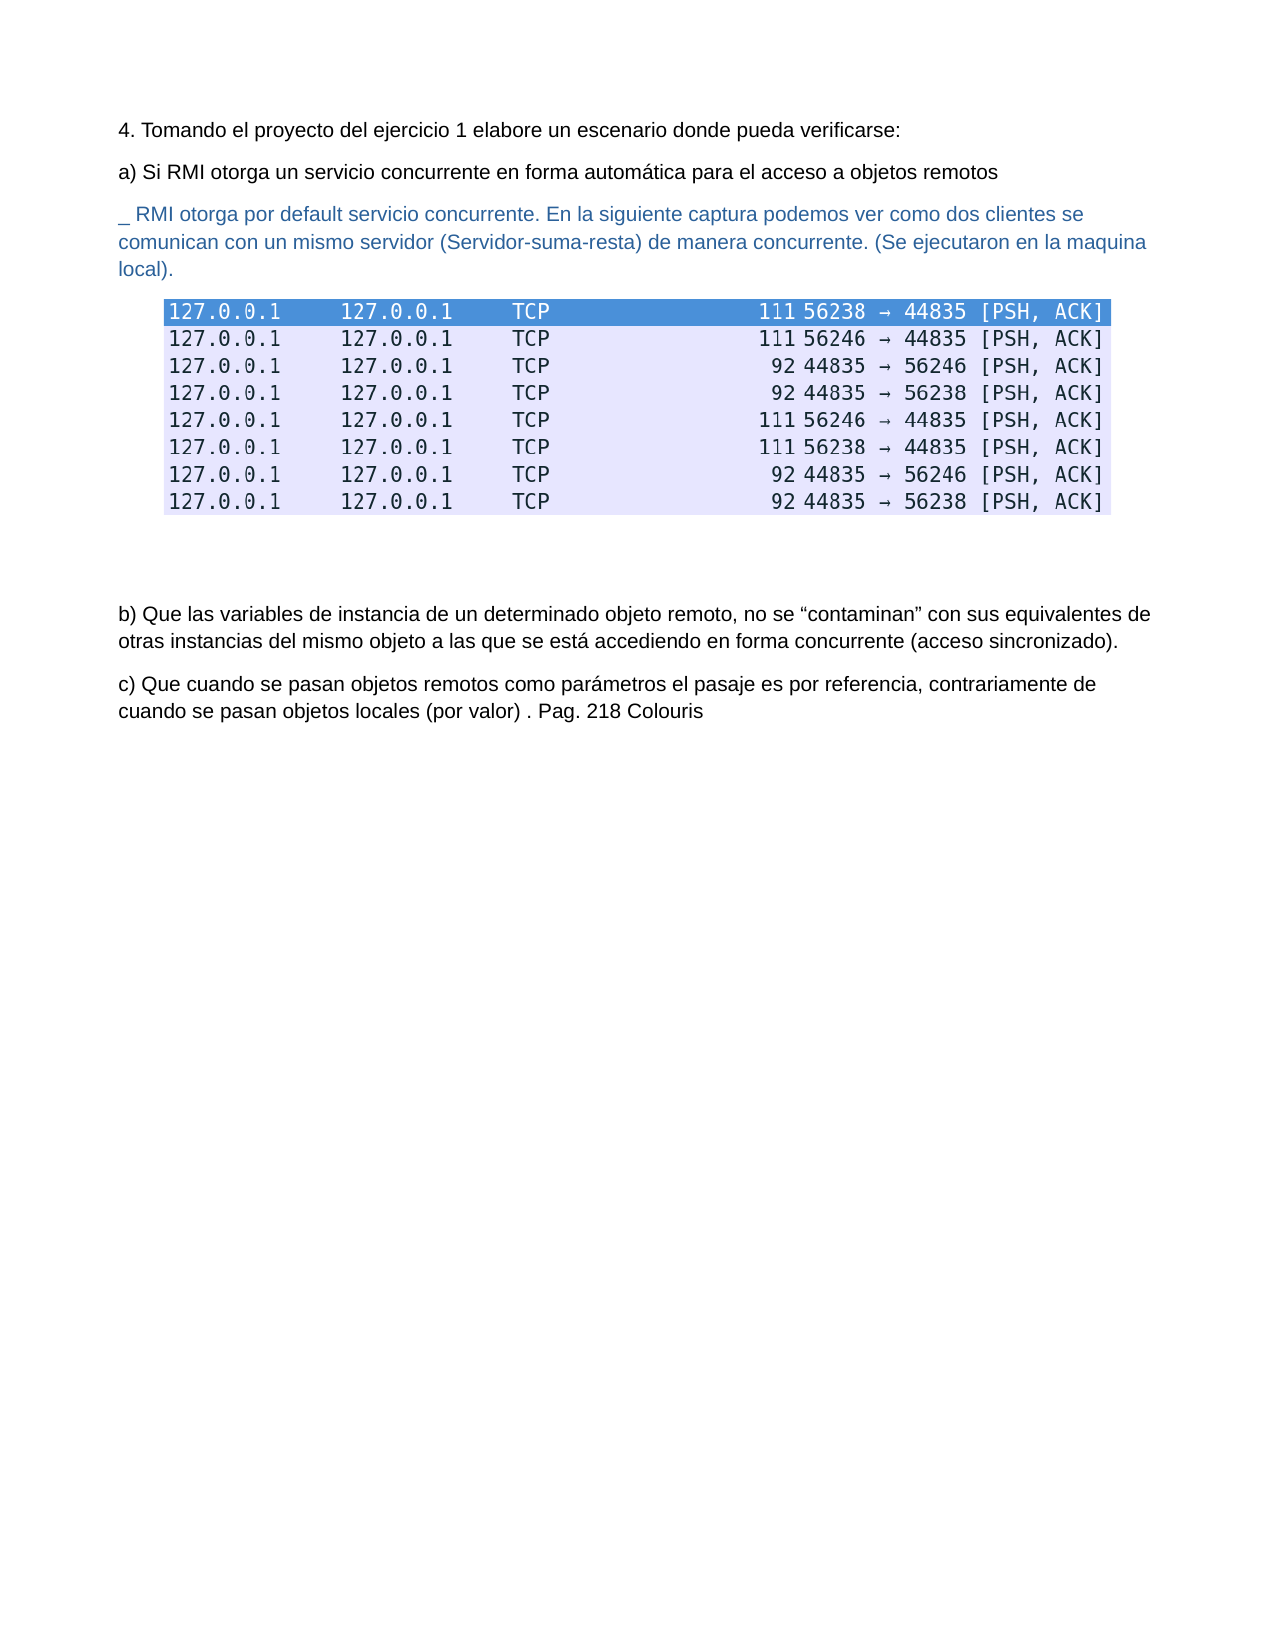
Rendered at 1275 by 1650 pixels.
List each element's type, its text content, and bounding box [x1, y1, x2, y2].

text 4. Tomando el proyecto del ejercicio 1 elabore un escenario donde pueda verificarse: [118, 118, 1157, 142]
text a) Si RMI otorga un servicio concurrente en forma automática para el acceso a objetos remotos [118, 160, 1157, 184]
text c) Que cuando se pasan objetos remotos como parámetros el pasaje es por referencia, contrariamente de cuando se pasan objetos locales (por valor) . Pag. 218 Colouris [118, 671, 1157, 723]
text b) Que las variables de instancia de un determinado objeto remoto, no se “contaminan” con sus equivalentes de otras instancias del mismo objeto a las que se está accediendo en forma concurrente (acceso sincronizado). [118, 602, 1157, 653]
text _ RMI otorga por default servicio concurrente. En la siguiente captura podemos ver como dos clientes se comunican con un mismo servidor (Servidor-suma-resta) de manera concurrente. (Se ejecutaron en la maquina local). [118, 202, 1157, 281]
picture [163, 299, 1112, 515]
